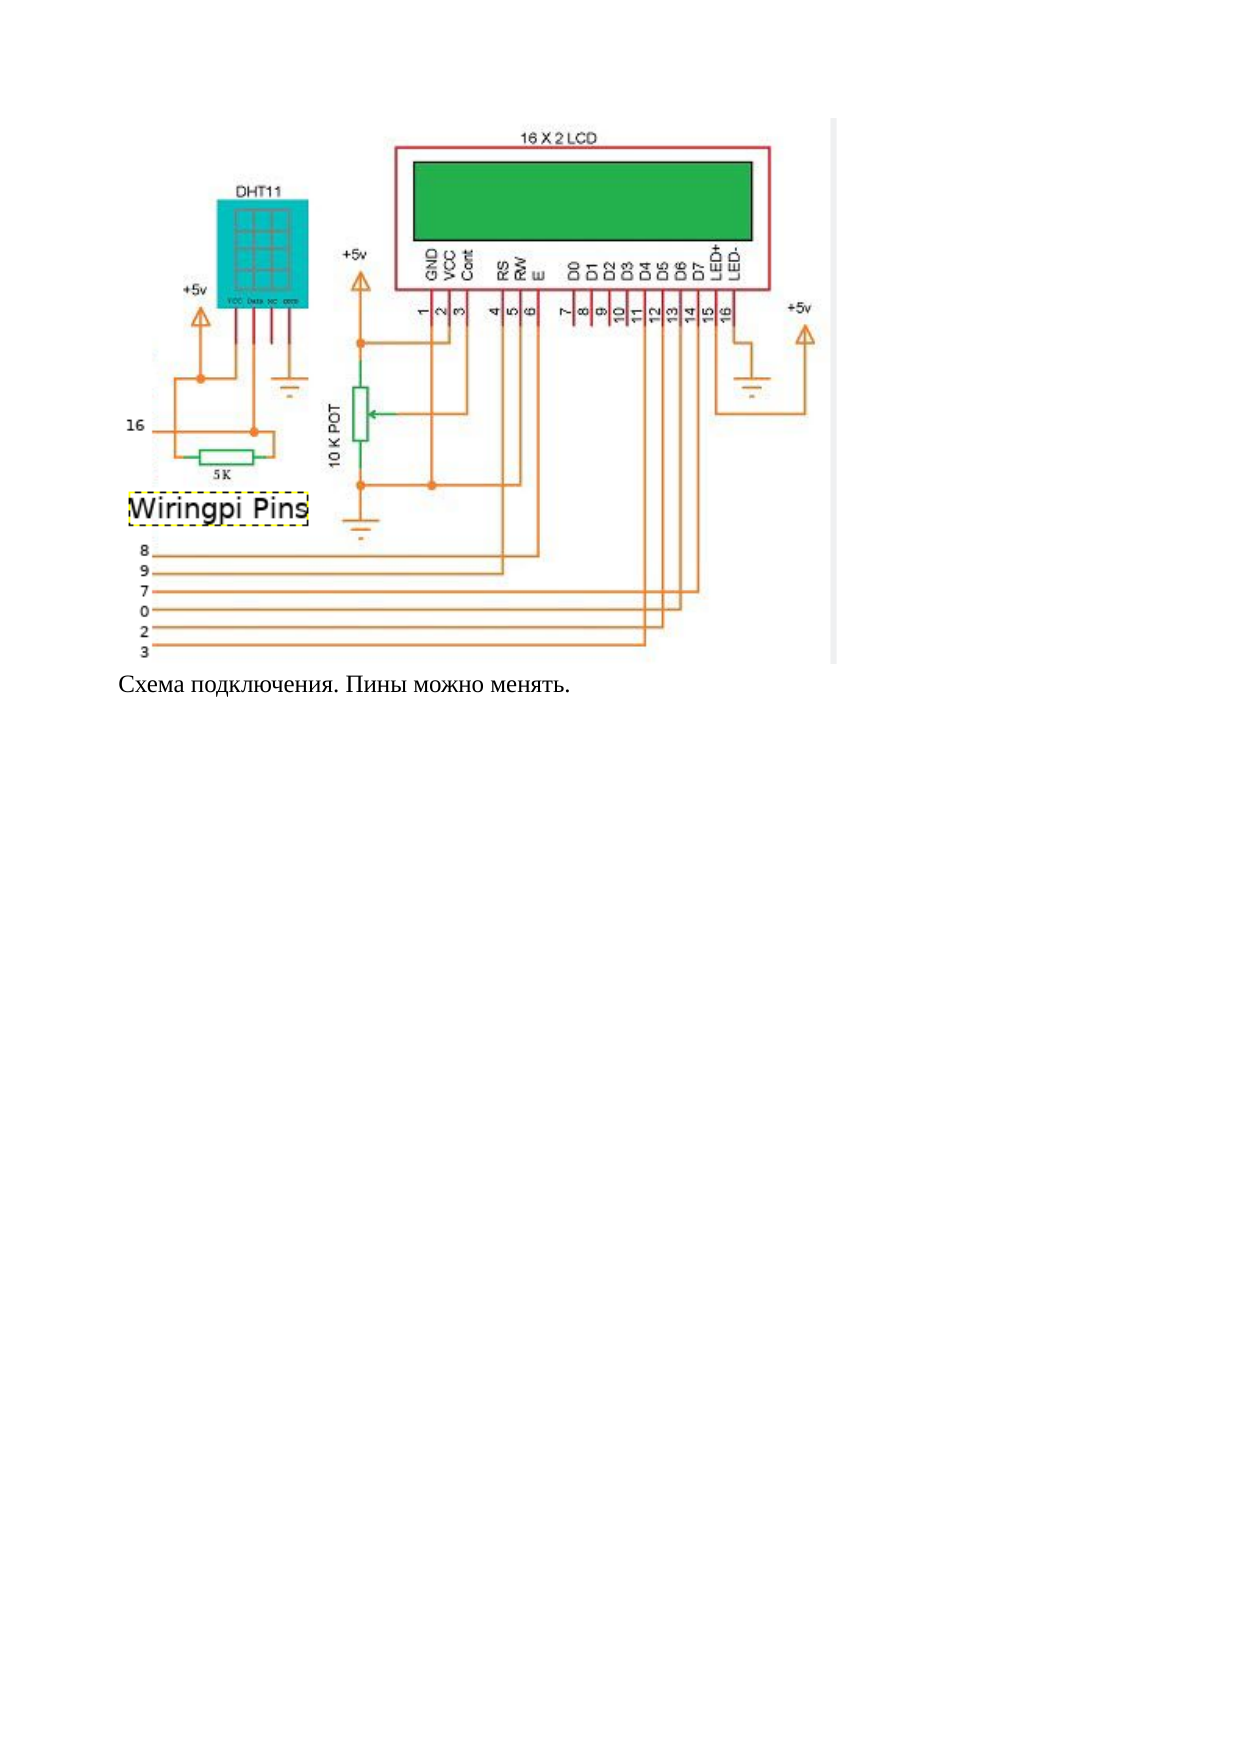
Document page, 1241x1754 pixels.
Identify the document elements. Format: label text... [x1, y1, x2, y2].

text Схема подключения. Пины можно менять. [118, 669, 1122, 697]
picture [118, 118, 837, 664]
